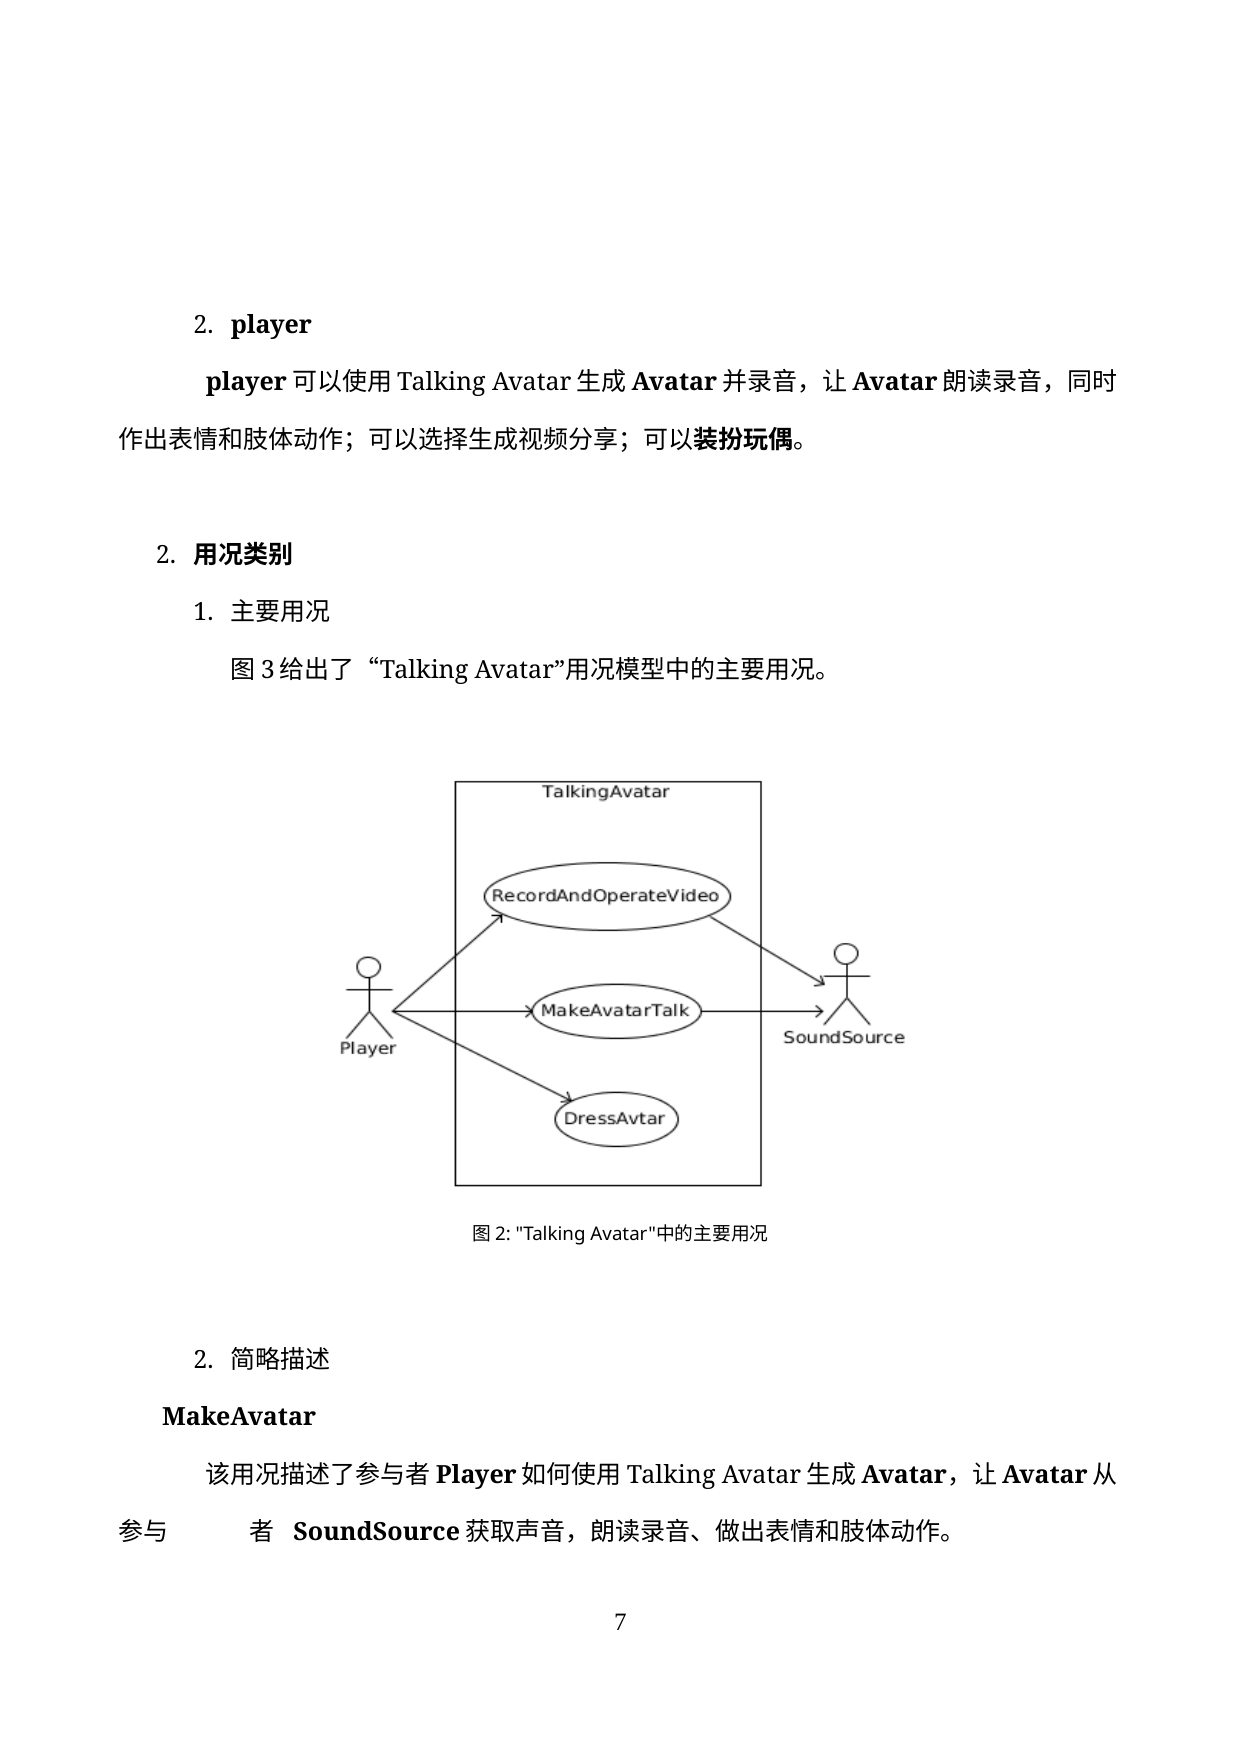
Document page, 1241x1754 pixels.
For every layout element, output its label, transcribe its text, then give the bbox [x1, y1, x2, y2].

list 用况类别 [156, 533, 1122, 571]
list 主要用况 [193, 591, 1122, 628]
list 该用况描述了参与者Player如何使用Talking Avatar生成Avatar，让Avatar从参与 者 SoundSource获取声音，朗读录音、做出表情和肢体动作。 [118, 1453, 1122, 1548]
text player可以使用Talking Avatar生成Avatar并录音，让Avatar朗读录音，同时作出表情和肢体动作；可以选择生成视频分享；可以装扮玩偶。 [118, 360, 1122, 456]
list 简略描述 [193, 1338, 1122, 1376]
list 图3给出了“Talking Avatar”用况模型中的主要用况。 [193, 648, 1122, 686]
list player [193, 281, 1122, 341]
picture [329, 711, 911, 1204]
list MakeAvatar [118, 1396, 1122, 1433]
list 图 2: "Talking Avatar"中的主要用况 [262, 712, 979, 1245]
